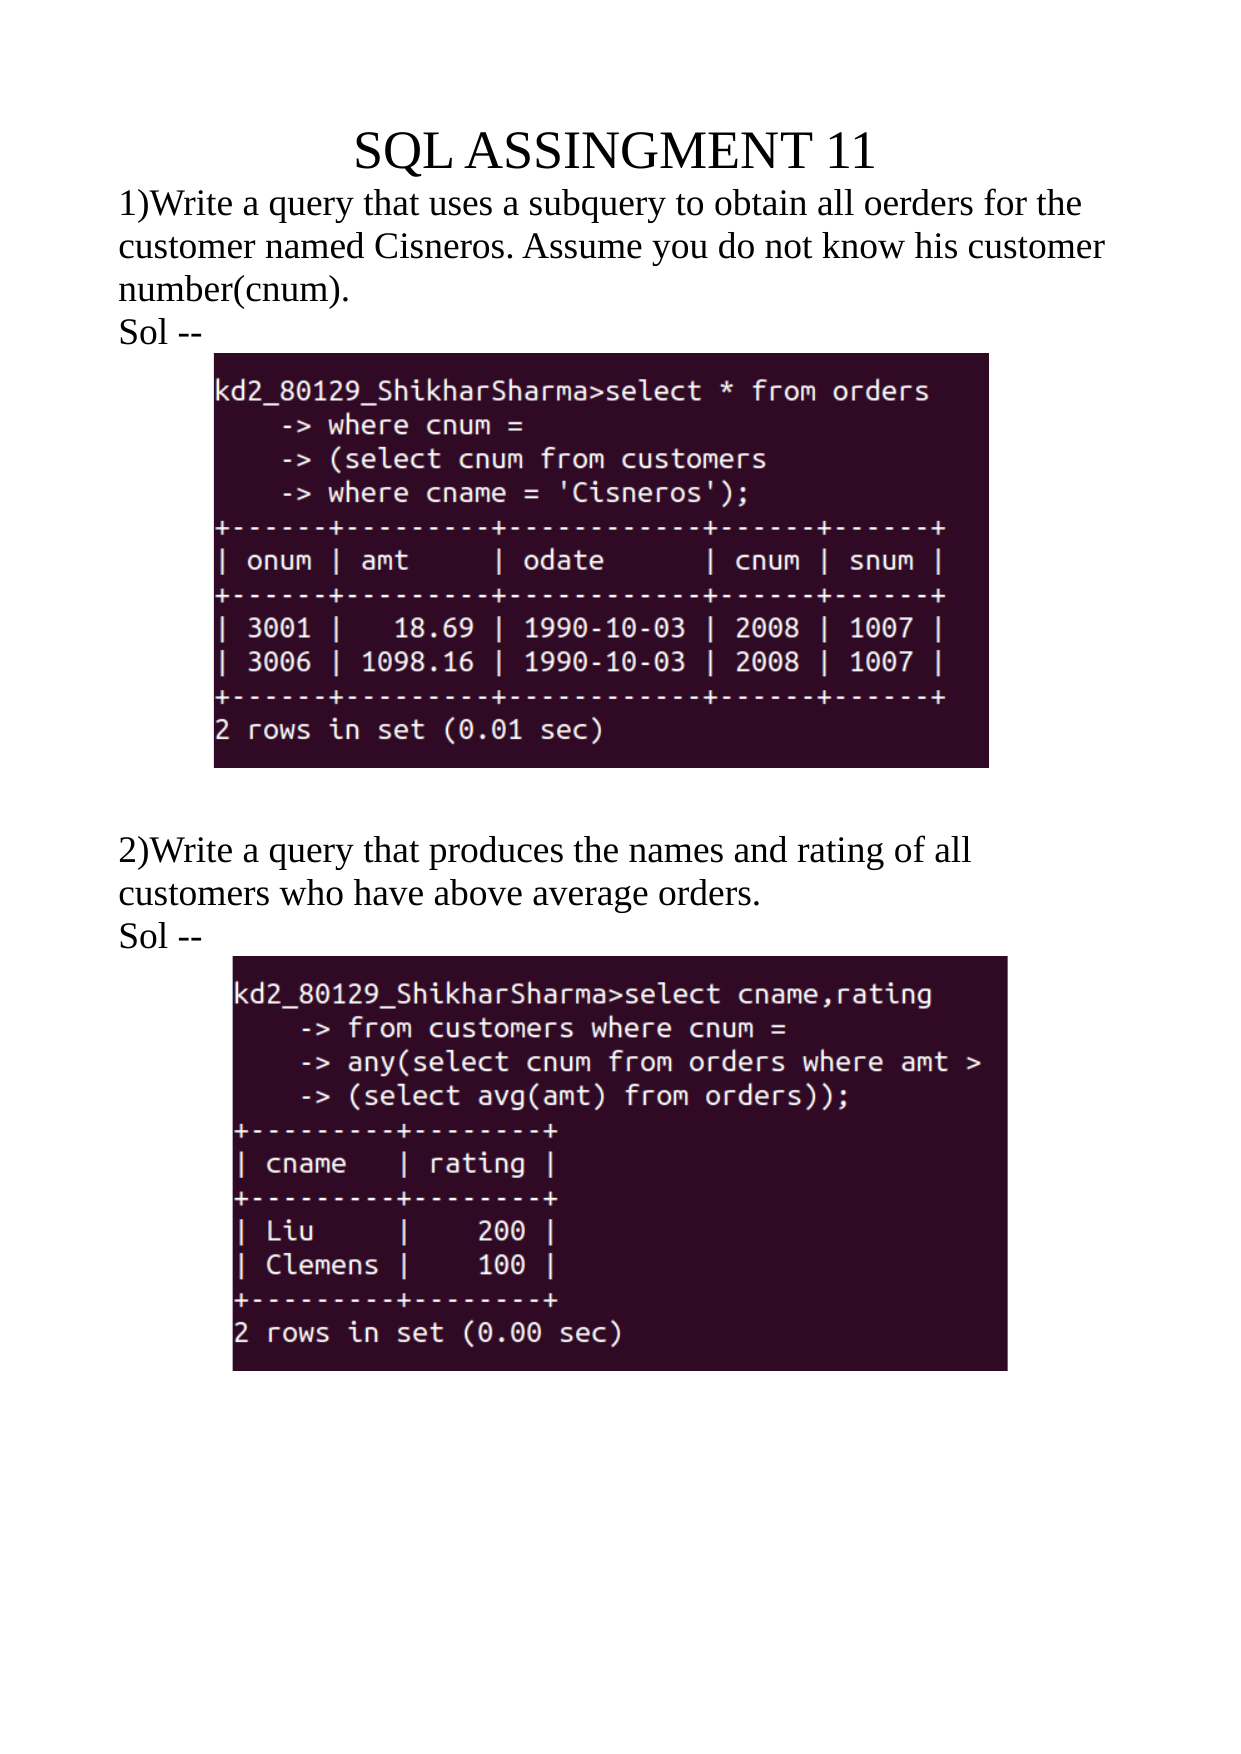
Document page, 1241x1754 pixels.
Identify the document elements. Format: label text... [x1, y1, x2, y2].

text 2)Write a query that produces the names and rating of all customers who have above average orders. [118, 827, 1122, 913]
picture [213, 353, 989, 768]
text 1)Write a query that uses a subquery to obtain all oerders for the customer named Cisneros. Assume you do not know his customer number(cnum). [118, 180, 1122, 310]
text Sol -- [118, 310, 1122, 353]
text Sol -- [118, 913, 1122, 957]
text SQL ASSINGMENT 11 [118, 118, 1122, 180]
picture [232, 956, 1008, 1371]
